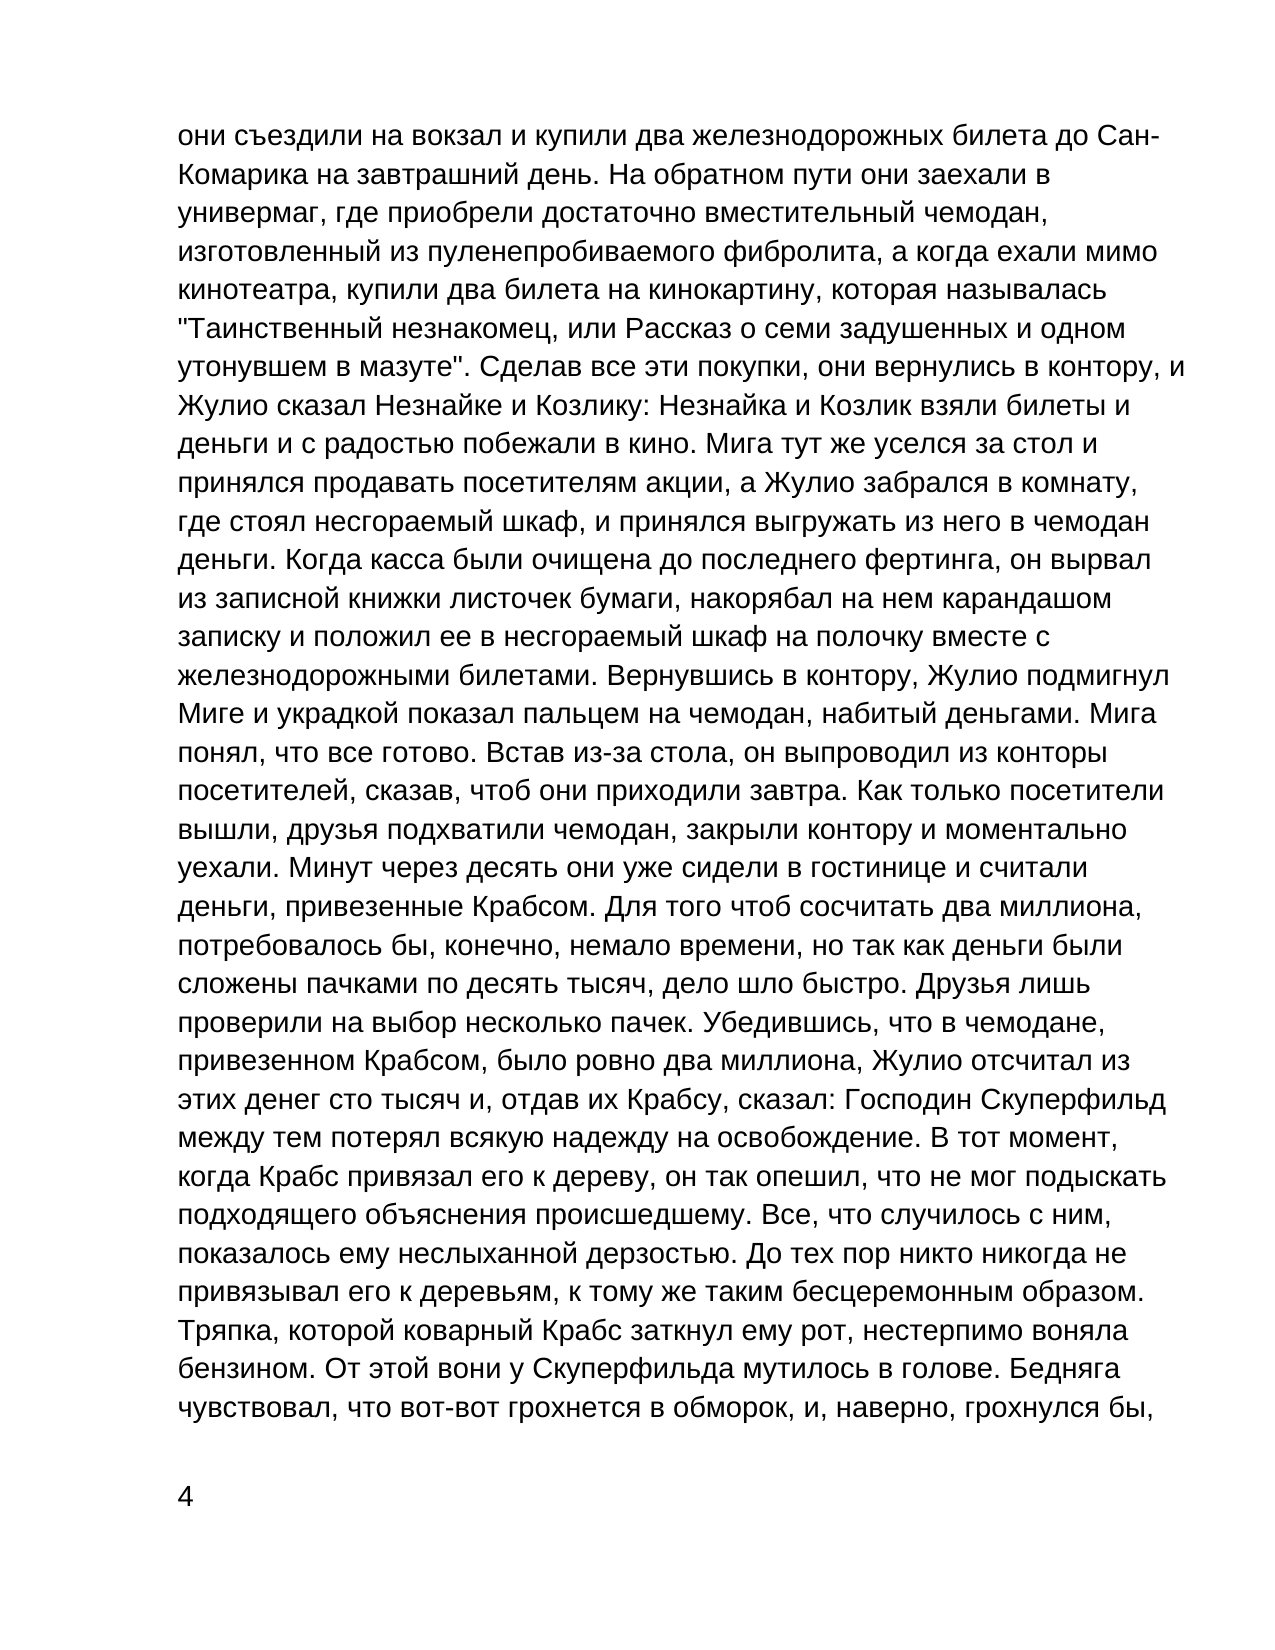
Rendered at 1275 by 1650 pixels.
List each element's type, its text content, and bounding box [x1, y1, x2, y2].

text они съездили на вокзал и купили два железнодорожных билета до Сан-Комарика на завтрашний день. На обратном пути они заехали в универмаг, где приобрели достаточно вместительный чемодан, изготовленный из пуленепробиваемого фибролита, а когда ехали мимо кинотеатра, купили два билета на кинокартину, которая называлась "Таинственный незнакомец, или Рассказ о семи задушенных и одном утонувшем в мазуте". Сделав все эти покупки, они вернулись в контору, и Жулио сказал Незнайке и Козлику: Незнайка и Козлик взяли билеты и деньги и с радостью побежали в кино. Мига тут же уселся за стол и принялся продавать посетителям акции, а Жулио забрался в комнату, где стоял несгораемый шкаф, и принялся выгружать из него в чемодан деньги. Когда касса были очищена до последнего фертинга, он вырвал из записной книжки листочек бумаги, накорябал на нем карандашом записку и положил ее в несгораемый шкаф на полочку вместе с железнодорожными билетами. Вернувшись в контору, Жулио подмигнул Миге и украдкой показал пальцем на чемодан, набитый деньгами. Мига понял, что все готово. Встав из-за стола, он выпроводил из конторы посетителей, сказав, чтоб они приходили завтра. Как только посетители вышли, друзья подхватили чемодан, закрыли контору и моментально уехали. Минут через десять они уже сидели в гостинице и считали деньги, привезенные Крабсом. Для того чтоб сосчитать два миллиона, потребовалось бы, конечно, немало времени, но так как деньги были сложены пачками по десять тысяч, дело шло быстро. Друзья лишь проверили на выбор несколько пачек. Убедившись, что в чемодане, привезенном Крабсом, было ровно два миллиона, Жулио отсчитал из этих денег сто тысяч и, отдав их Крабсу, сказал: Господин Скуперфильд между тем потерял всякую надежду на освобождение. В тот момент, когда Крабс привязал его к дереву, он так опешил, что не мог подыскать подходящего объяснения происшедшему. Все, что случилось с ним, показалось ему неслыханной дерзостью. До тех пор никто никогда не привязывал его к деревьям, к тому же таким бесцеремонным образом. Тряпка, которой коварный Крабс заткнул ему рот, нестерпимо воняла бензином. От этой вони у Скуперфильда мутилось в голове. Бедняга чувствовал, что вот-вот грохнется в обморок, и, наверно, грохнулся бы, [177, 118, 1186, 1423]
